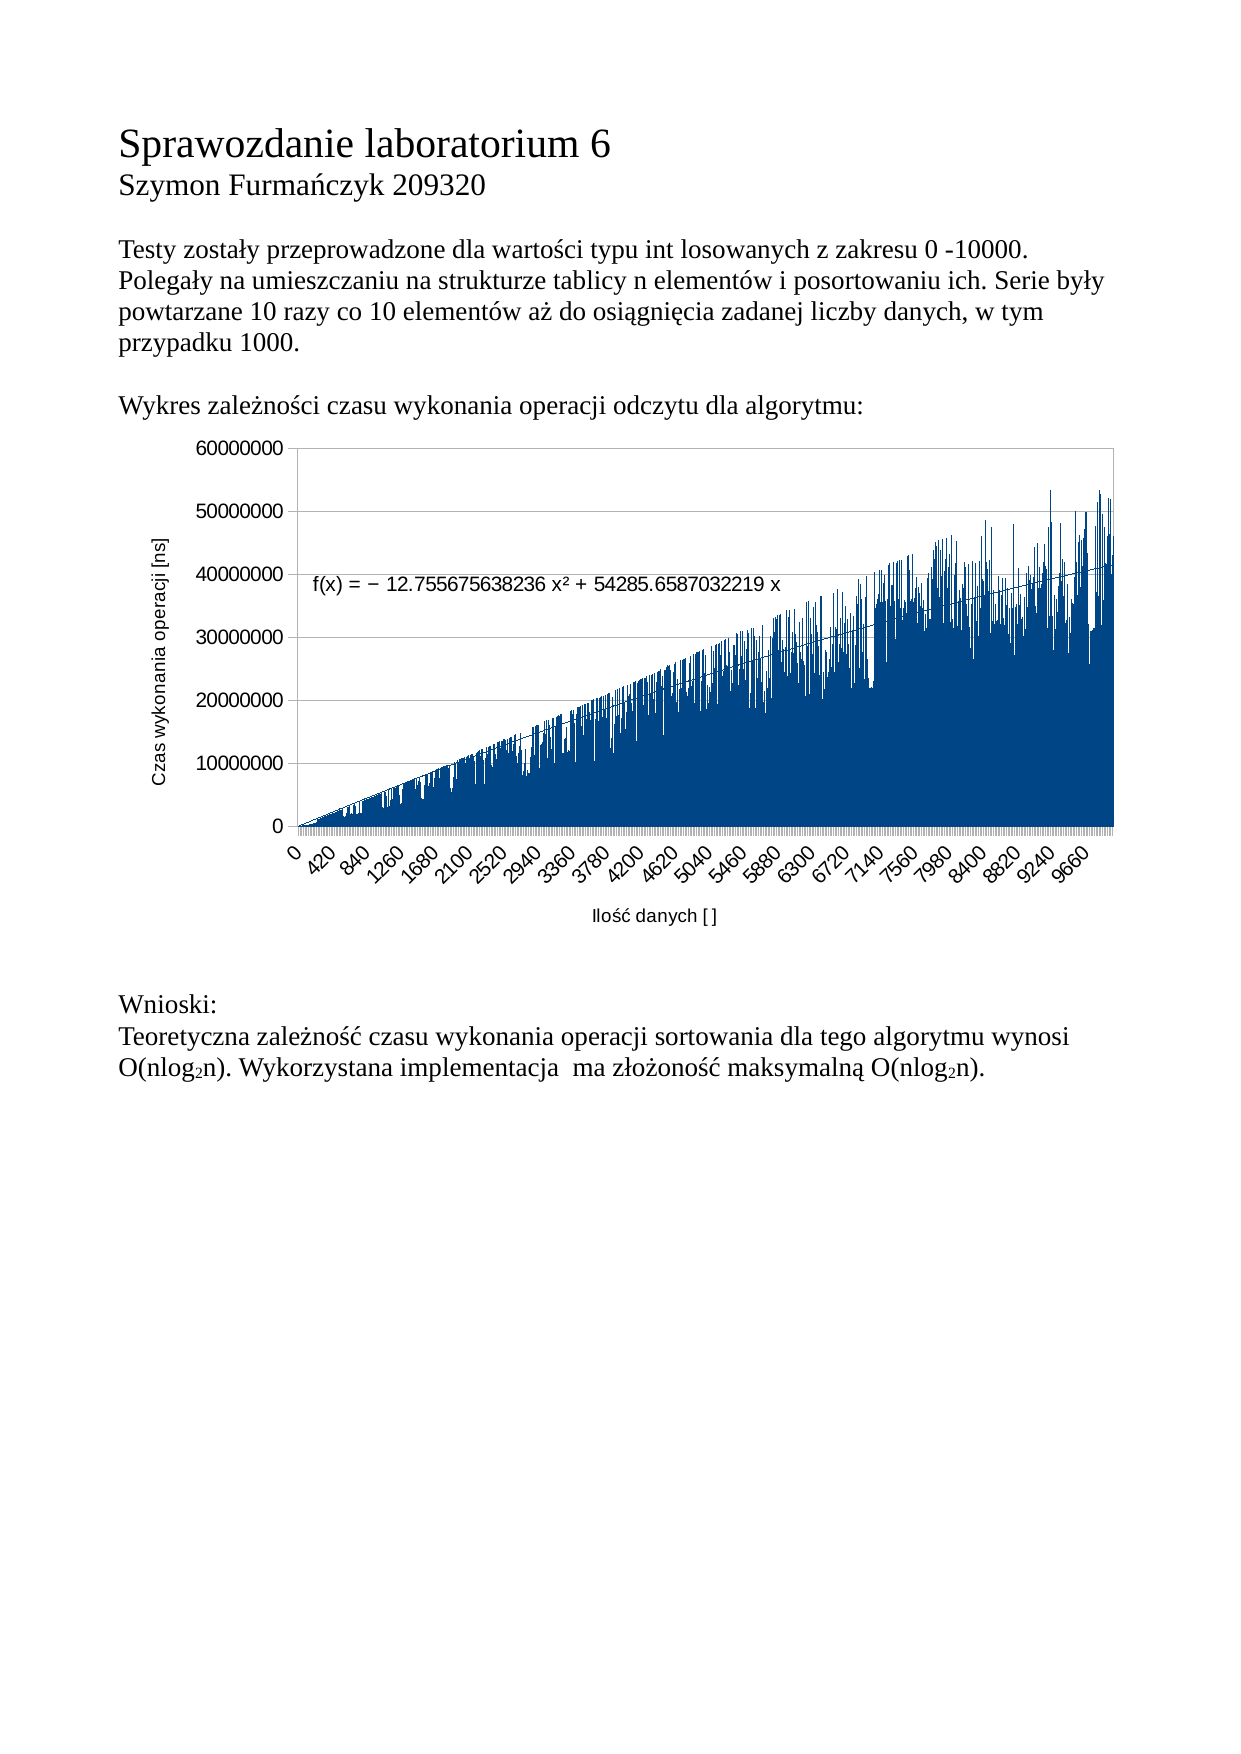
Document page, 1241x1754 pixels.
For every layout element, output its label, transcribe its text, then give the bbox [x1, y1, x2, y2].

text Wykres zależności czasu wykonania operacji odczytu dla algorytmu: [118, 389, 1122, 420]
text Szymon Furmańczyk 209320 [118, 166, 1122, 202]
text Sprawozdanie laboratorium 6 [118, 118, 1122, 166]
text Testy zostały przeprowadzone dla wartości typu int losowanych z zakresu 0 -10000. Polegały na umieszczaniu na strukturze tablicy n elementów i posortowaniu ich. Serie były powtarzane 10 razy co 10 elementów aż do osiągnięcia zadanej liczby danych, w tym przypadku 1000. [118, 233, 1122, 358]
text Wnioski: [118, 989, 1122, 1020]
text Teoretyczna zależność czasu wykonania operacji sortowania dla tego algorytmu wynosi O(nlog2n). Wykorzystana implementacja ma złożoność maksymalną O(nlog2n). [118, 1020, 1122, 1082]
